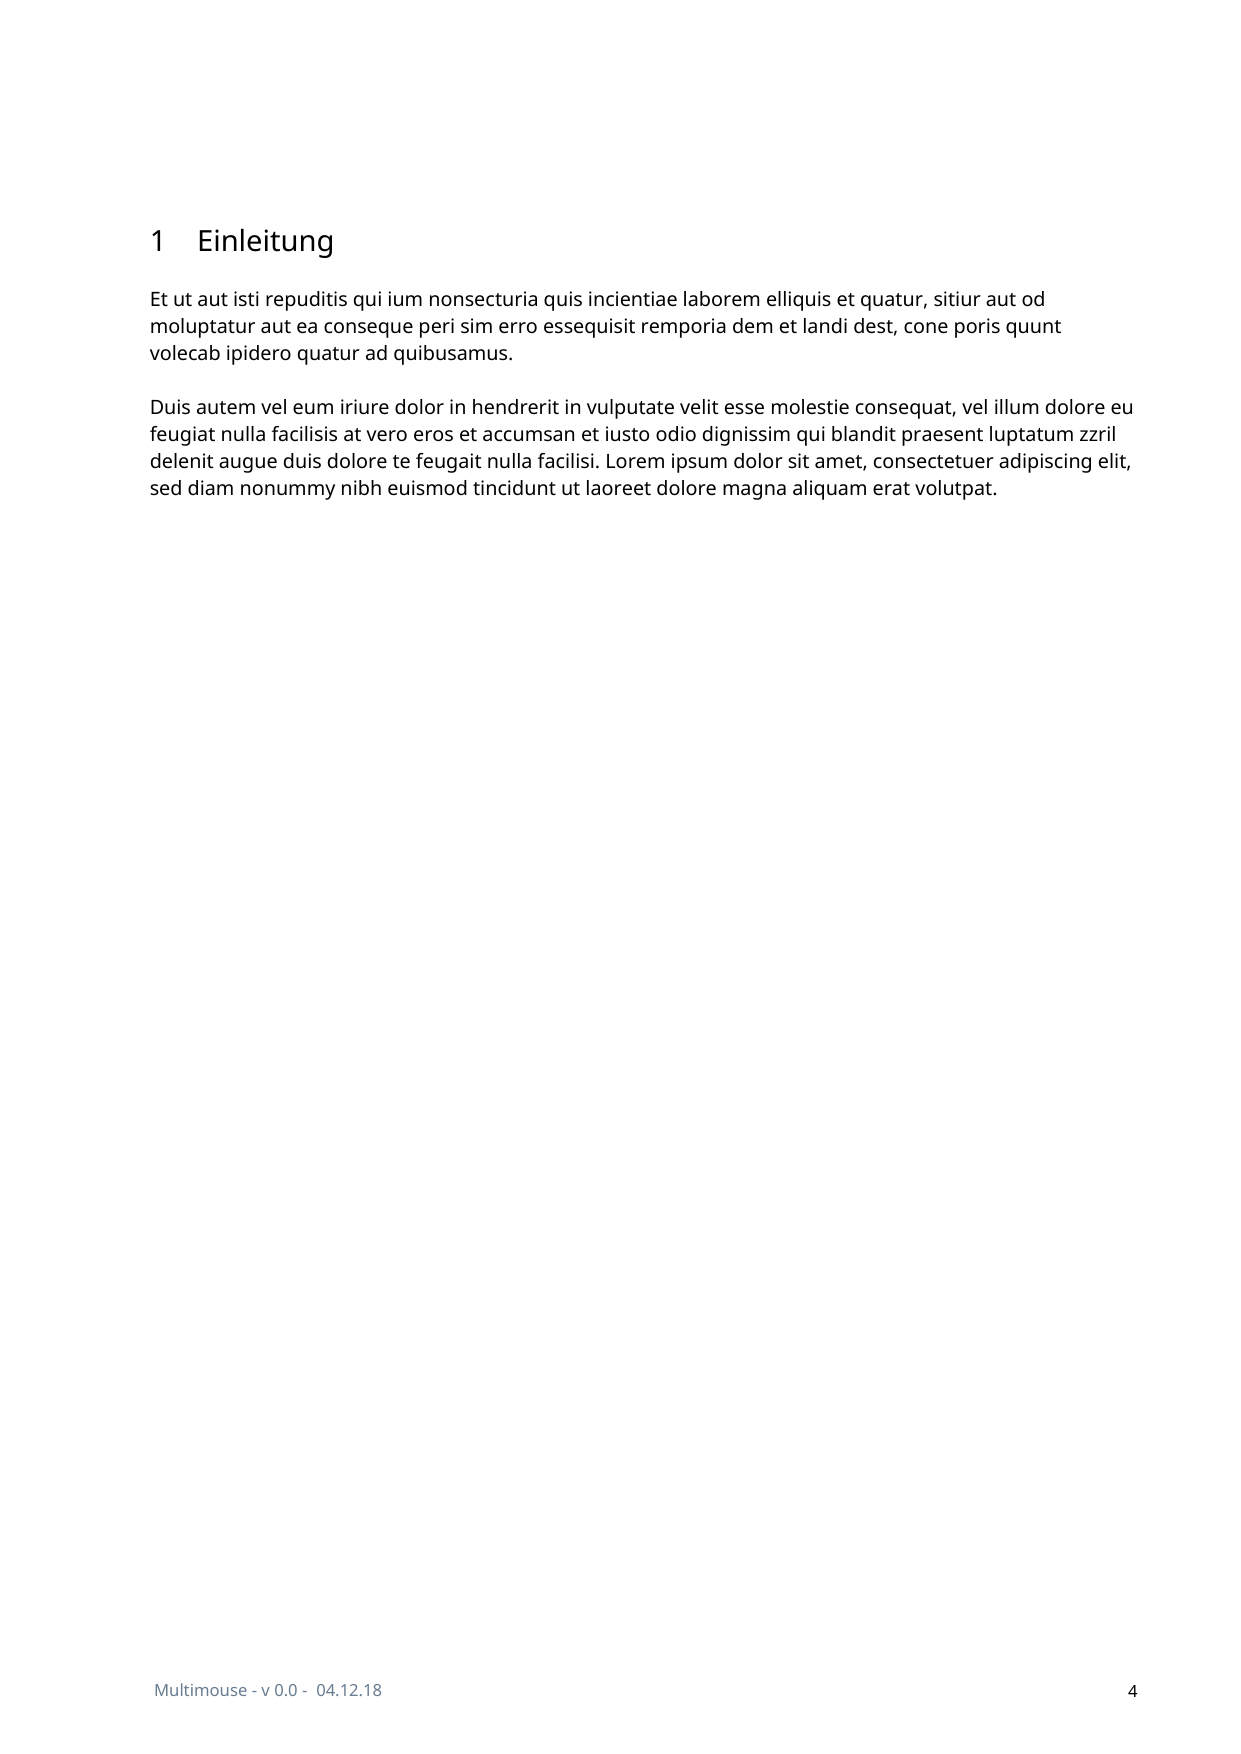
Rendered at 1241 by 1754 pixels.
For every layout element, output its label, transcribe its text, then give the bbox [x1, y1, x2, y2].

text Duis autem vel eum iriure dolor in hendrerit in vulputate velit esse molestie consequat, vel illum dolore eu feugiat nulla facilisis at vero eros et accumsan et iusto odio dignissim qui blandit praesent luptatum zzril delenit augue duis dolore te feugait nulla facilisi. Lorem ipsum dolor sit amet, consectetuer adipiscing elit, sed diam nonummy nibh euismod tincidunt ut laoreet dolore magna aliquam erat volutpat. [149, 393, 1136, 501]
text Et ut aut isti repuditis qui ium nonsecturia quis incientiae laborem elliquis et quatur, sitiur aut od moluptatur aut ea conseque peri sim erro essequisit remporia dem et landi dest, cone poris quunt volecab ipidero quatur ad quibusamus. [149, 285, 1136, 366]
subtitle Einleitung [149, 221, 1136, 260]
